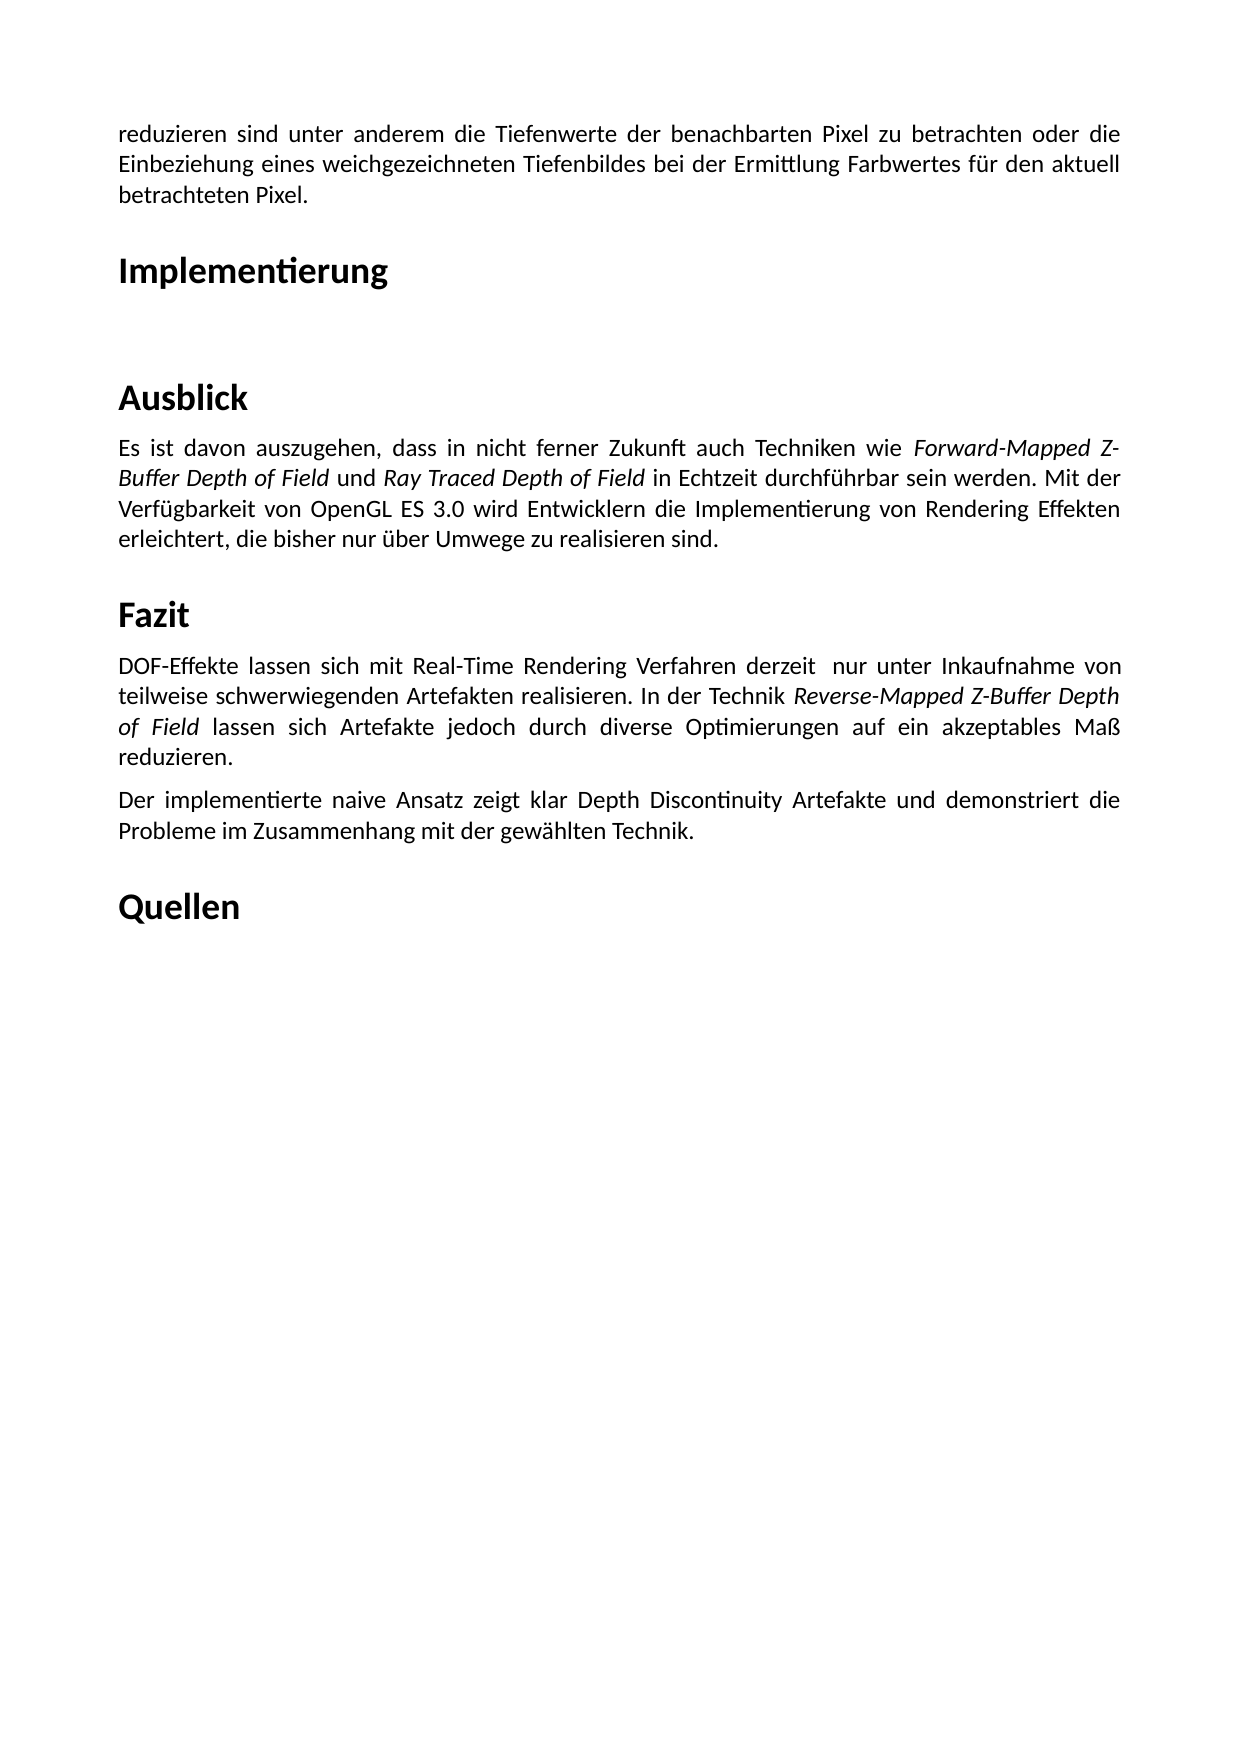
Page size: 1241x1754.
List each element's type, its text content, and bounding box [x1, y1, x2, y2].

subtitle Fazit [118, 591, 1122, 637]
subtitle Ausblick [118, 373, 1122, 419]
subtitle Quellen [118, 883, 1122, 929]
text reduzieren sind unter anderem die Tiefenwerte der benachbarten Pixel zu betrachten oder die Einbeziehung eines weichgezeichneten Tiefenbildes bei der Ermittlung Farbwertes für den aktuell betrachteten Pixel. [118, 118, 1122, 210]
text Es ist davon auszugehen, dass in nicht ferner Zukunft auch Techniken wie Forward-Mapped Z-Buffer Depth of Field und Ray Traced Depth of Field in Echtzeit durchführbar sein werden. Mit der Verfügbarkeit von OpenGL ES 3.0 wird Entwicklern die Implementierung von Rendering Effekten erleichtert, die bisher nur über Umwege zu realisieren sind. [118, 432, 1122, 554]
text Der implementierte naive Ansatz zeigt klar Depth Discontinuity Artefakte und demonstriert die Probleme im Zusammenhang mit der gewählten Technik. [118, 784, 1122, 845]
text DOF-Effekte lassen sich mit Real-Time Rendering Verfahren derzeit nur unter Inkaufnahme von teilweise schwerwiegenden Artefakten realisieren. In der Technik Reverse-Mapped Z-Buffer Depth of Field lassen sich Artefakte jedoch durch diverse Optimierungen auf ein akzeptables Maß reduzieren. [118, 650, 1122, 772]
subtitle Implementierung [118, 247, 1122, 293]
